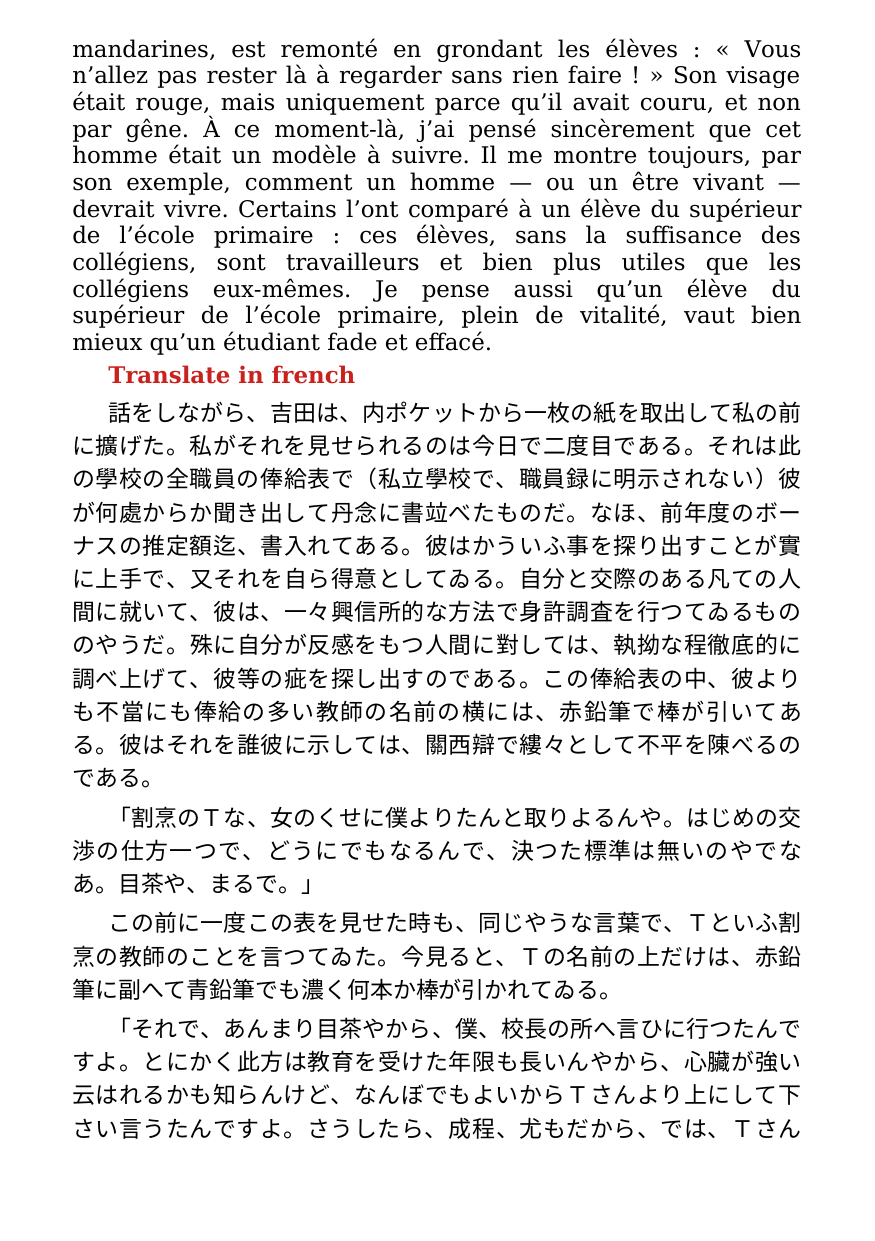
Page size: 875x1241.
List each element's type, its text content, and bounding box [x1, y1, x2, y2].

text 「割烹のＴな、女のくせに僕よりたんと取りよるんや。はじめの交渉の仕方一つで、どうにでもなるんで、決つた標準は無いのやでなあ。目茶や、まるで。」 [72, 799, 802, 899]
text mandarines, est remonté en grondant les élèves : « Vous n’allez pas rester là à regarder sans rien faire ! » Son visage était rouge, mais uniquement parce qu’il avait couru, et non par gêne. À ce moment-là, j’ai pensé sincèrement que cet homme était un modèle à suivre. Il me montre toujours, par son exemple, comment un homme — ou un être vivant — devrait vivre. Certains l’ont comparé à un élève du supérieur de l’école primaire : ces élèves, sans la suffisance des collégiens, sont travailleurs et bien plus utiles que les collégiens eux-mêmes. Je pense aussi qu’un élève du supérieur de l’école primaire, plein de vitalité, vaut bien mieux qu’un étudiant fade et effacé. [72, 36, 802, 356]
text この前に一度この表を見せた時も、同じやうな言葉で、Ｔといふ割烹の教師のことを言つてゐた。今見ると、Ｔの名前の上だけは、赤鉛筆に副へて青鉛筆でも濃く何本か棒が引かれてゐる。 [72, 905, 802, 1005]
text Translate in french [72, 362, 802, 389]
text 話をしながら、吉田は、内ポケットから一枚の紙を取出して私の前に擴げた。私がそれを見せられるのは今日で二度目である。それは此の學校の全職員の俸給表で（私立學校で、職員録に明示されない）彼が何處からか聞き出して丹念に書竝べたものだ。なほ、前年度のボーナスの推定額迄、書入れてある。彼はかういふ事を探り出すことが實に上手で、又それを自ら得意としてゐる。自分と交際のある凡ての人間に就いて、彼は、一々興信所的な方法で身許調査を行つてゐるもののやうだ。殊に自分が反感をもつ人間に對しては、執拗な程徹底的に調べ上げて、彼等の疵を探し出すのである。この俸給表の中、彼よりも不當にも俸給の多い教師の名前の横には、赤鉛筆で棒が引いてある。彼はそれを誰彼に示しては、關西辯で縷々として不平を陳べるのである。 [72, 395, 802, 793]
text 「それで、あんまり目茶やから、僕、校長の所へ言ひに行つたんですよ。とにかく此方は教育を受けた年限も長いんやから、心臟が強い云はれるかも知らんけど、なんぼでもよいからＴさんより上にして下さい言うたんですよ。さうしたら、成程、尤もだから、では、Ｔさん [72, 1011, 802, 1144]
